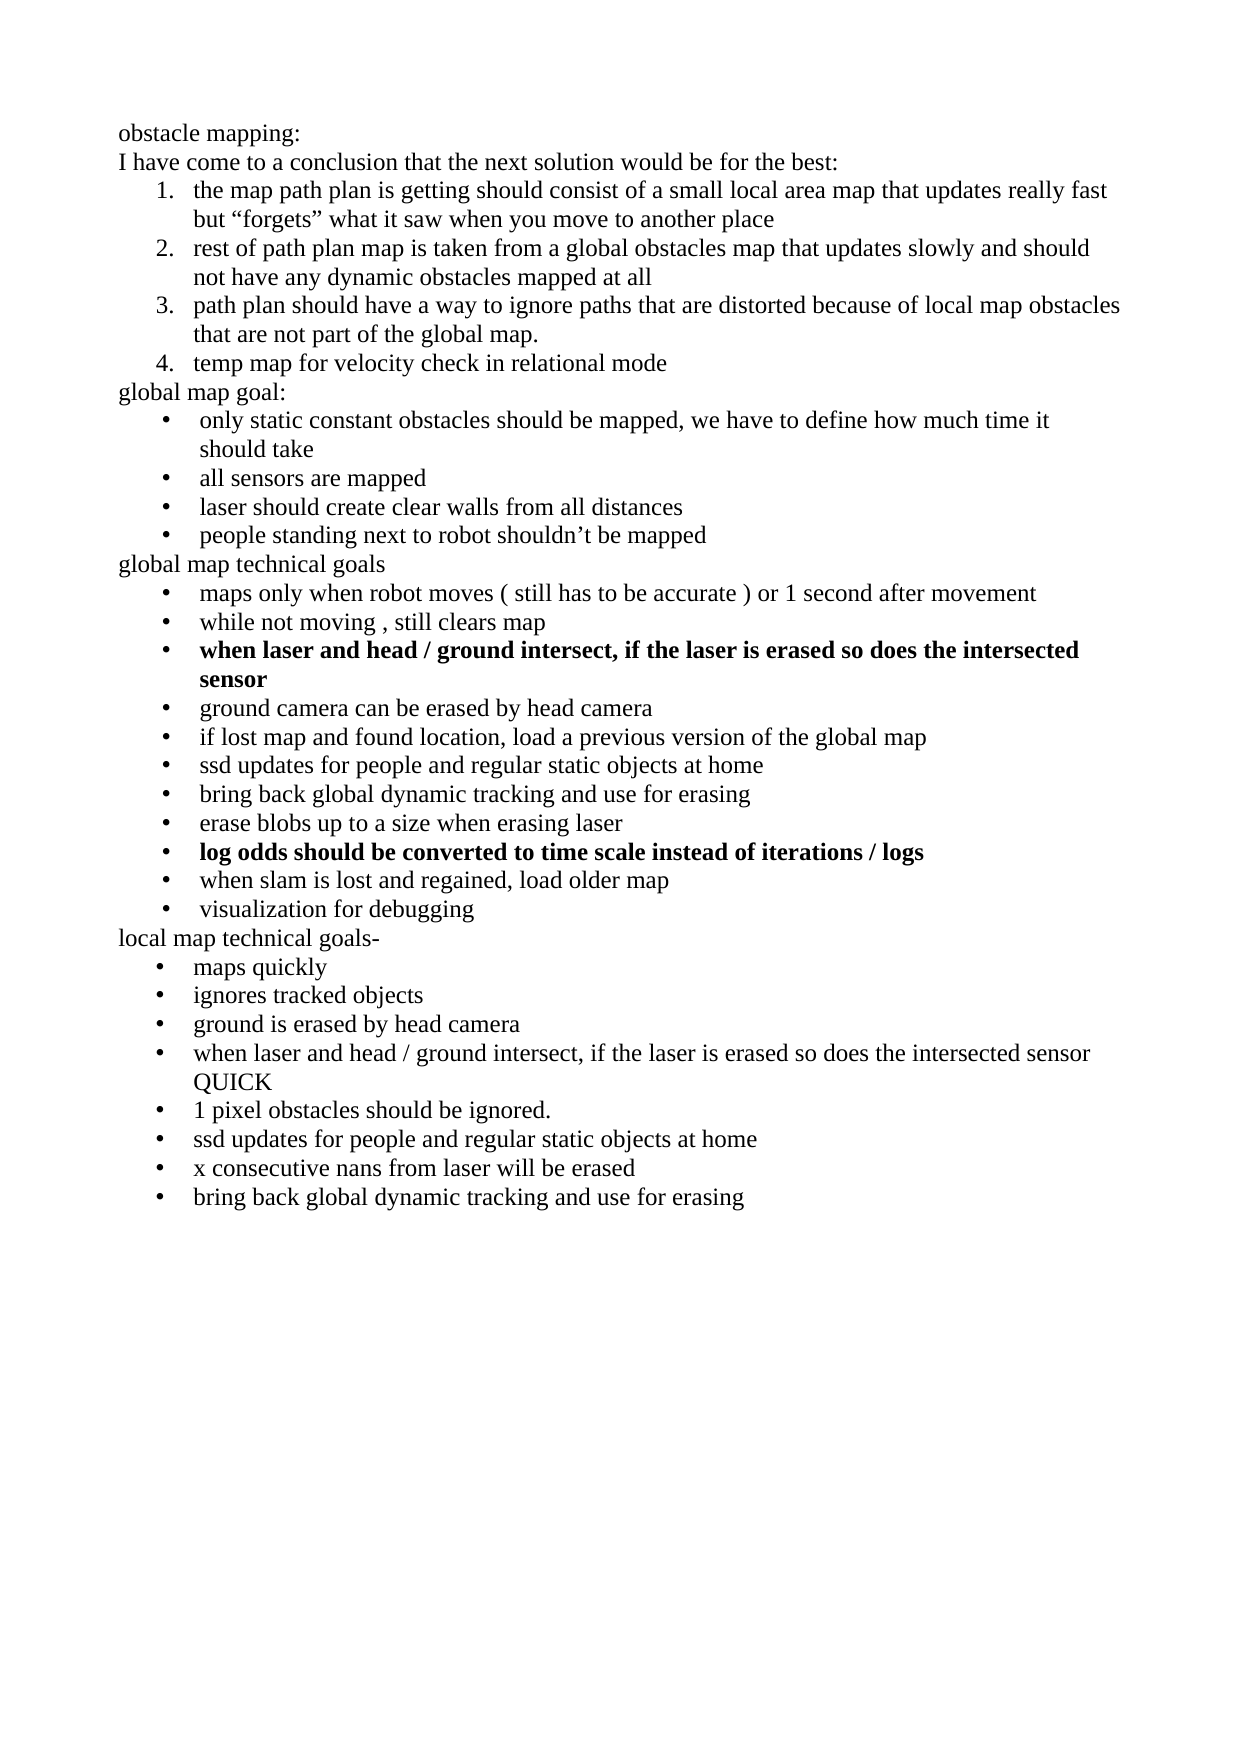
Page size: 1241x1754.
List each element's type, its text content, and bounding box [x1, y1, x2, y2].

list when laser and head / ground intersect, if the laser is erased so does the intersected sensor QUICK [156, 1038, 1122, 1096]
list 1 pixel obstacles should be ignored. [156, 1096, 1122, 1124]
list bring back global dynamic tracking and use for erasing [156, 1182, 1122, 1211]
list ignores tracked objects [156, 981, 1122, 1009]
list erase blobs up to a size when erasing laser [162, 808, 1122, 837]
text I have come to a conclusion that the next solution would be for the best: [118, 147, 1122, 176]
list log odds should be converted to time scale instead of iterations / logs [162, 837, 1122, 866]
list only static constant obstacles should be mapped, we have to define how much time it should take [162, 406, 1122, 463]
text obstacle mapping: [118, 118, 1122, 147]
list rest of path plan map is taken from a global obstacles map that updates slowly and should not have any dynamic obstacles mapped at all [156, 233, 1122, 291]
list while not moving , still clears map [162, 607, 1122, 636]
list x consecutive nans from laser will be erased [156, 1153, 1122, 1182]
list ground is erased by head camera [156, 1009, 1122, 1038]
list maps quickly [156, 952, 1122, 981]
list ssd updates for people and regular static objects at home [162, 751, 1122, 779]
list maps only when robot moves ( still has to be accurate ) or 1 second after movement [162, 578, 1122, 607]
list all sensors are mapped [162, 463, 1122, 492]
list bring back global dynamic tracking and use for erasing [162, 779, 1122, 808]
text global map technical goals [118, 549, 1122, 578]
list people standing next to robot shouldn’t be mapped [162, 521, 1122, 549]
list ground camera can be erased by head camera [162, 693, 1122, 722]
list laser should create clear walls from all distances [162, 492, 1122, 521]
list ssd updates for people and regular static objects at home [156, 1124, 1122, 1153]
text global map goal: [118, 377, 1122, 406]
list if lost map and found location, load a previous version of the global map [162, 722, 1122, 751]
list the map path plan is getting should consist of a small local area map that updates really fast but “forgets” what it saw when you move to another place [156, 176, 1122, 233]
list when laser and head / ground intersect, if the laser is erased so does the intersected sensor [162, 636, 1122, 693]
list when slam is lost and regained, load older map [162, 866, 1122, 894]
list path plan should have a way to ignore paths that are distorted because of local map obstacles that are not part of the global map. [156, 291, 1122, 348]
list visualization for debugging [162, 894, 1122, 923]
list temp map for velocity check in relational mode [156, 348, 1122, 377]
text local map technical goals- [118, 923, 1122, 952]
